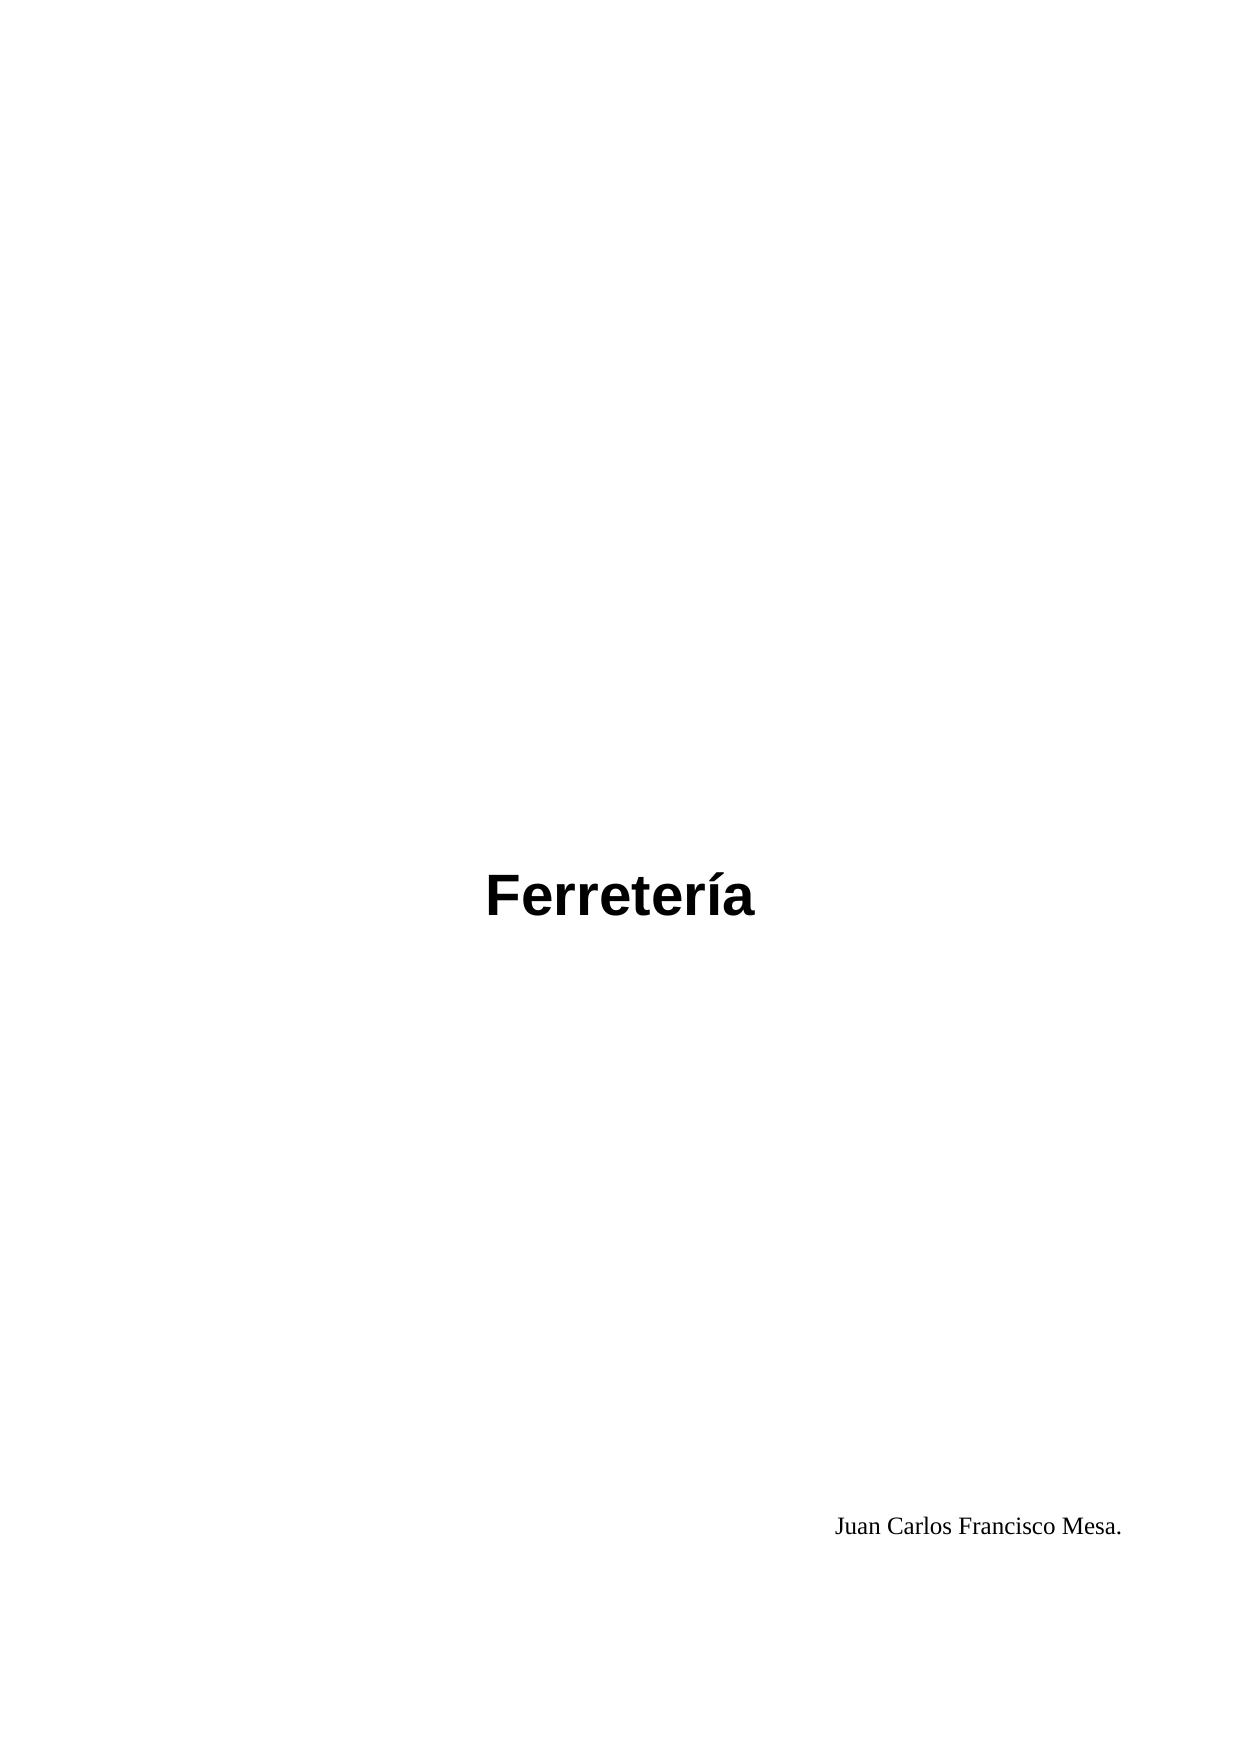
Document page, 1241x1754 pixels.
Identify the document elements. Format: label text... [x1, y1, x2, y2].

title Ferretería [118, 860, 1122, 927]
text Juan Carlos Francisco Mesa. [118, 1511, 1122, 1540]
